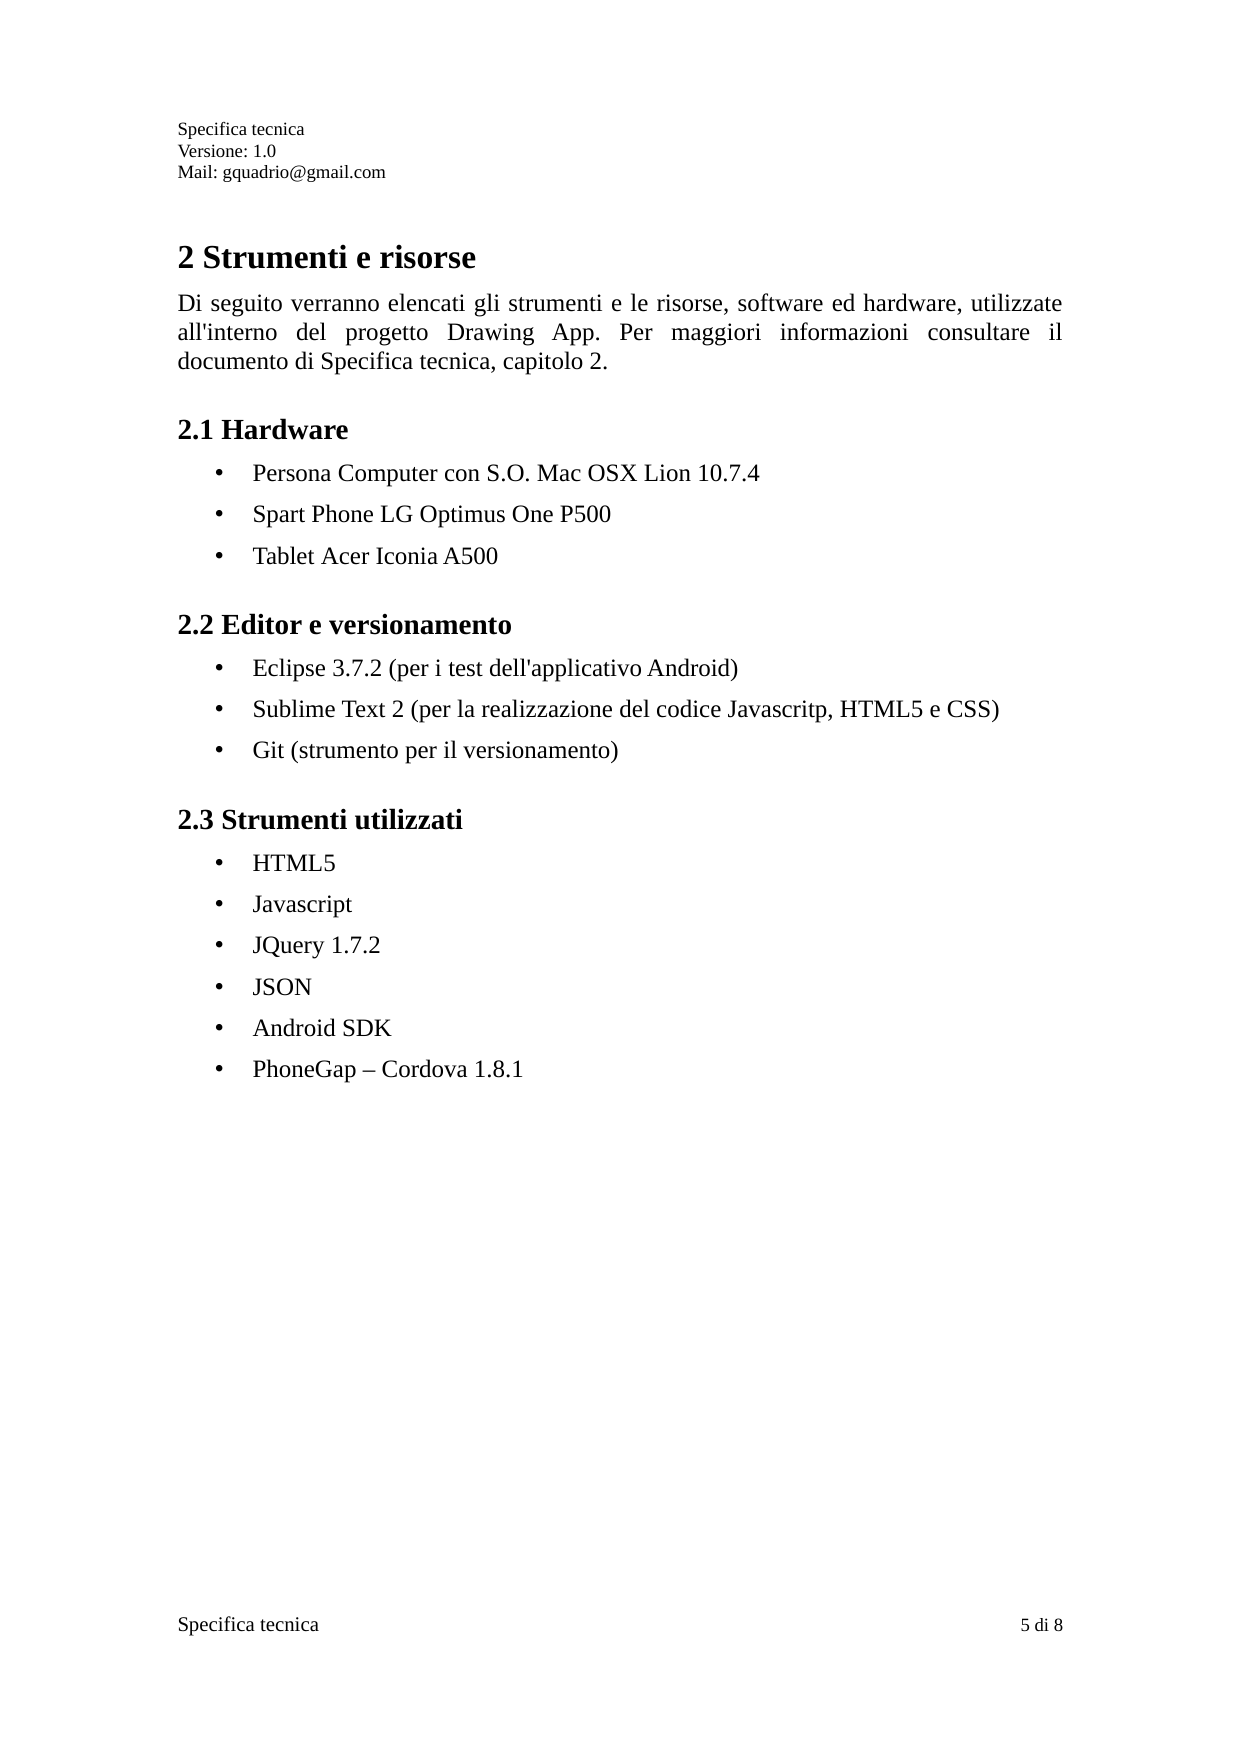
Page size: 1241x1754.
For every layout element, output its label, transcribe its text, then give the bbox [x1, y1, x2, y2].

subtitle 2 Strumenti e risorse [177, 237, 1063, 276]
subtitle 2.3 Strumenti utilizzati [177, 802, 1063, 835]
list Persona Computer con S.O. Mac OSX Lion 10.7.4 [215, 458, 1063, 487]
list Eclipse 3.7.2 (per i test dell'applicativo Android) [215, 653, 1063, 682]
text Di seguito verranno elencati gli strumenti e le risorse, software ed hardware, utilizzate all'interno del progetto Drawing App. Per maggiori informazioni consultare il documento di Specifica tecnica, capitolo 2. [177, 288, 1063, 375]
list Javascript [215, 889, 1063, 918]
list PhoneGap – Cordova 1.8.1 [215, 1054, 1063, 1083]
subtitle 2.2 Editor e versionamento [177, 607, 1063, 641]
list JSON [215, 972, 1063, 1000]
list HTML5 [215, 848, 1063, 877]
list Tablet Acer Iconia A500 [215, 541, 1063, 569]
list Android SDK [215, 1013, 1063, 1042]
list JQuery 1.7.2 [215, 930, 1063, 959]
list Spart Phone LG Optimus One P500 [215, 499, 1063, 528]
subtitle 2.1 Hardware [177, 412, 1063, 446]
list Sublime Text 2 (per la realizzazione del codice Javascritp, HTML5 e CSS) [215, 694, 1063, 723]
list Git (strumento per il versionamento) [215, 736, 1063, 764]
